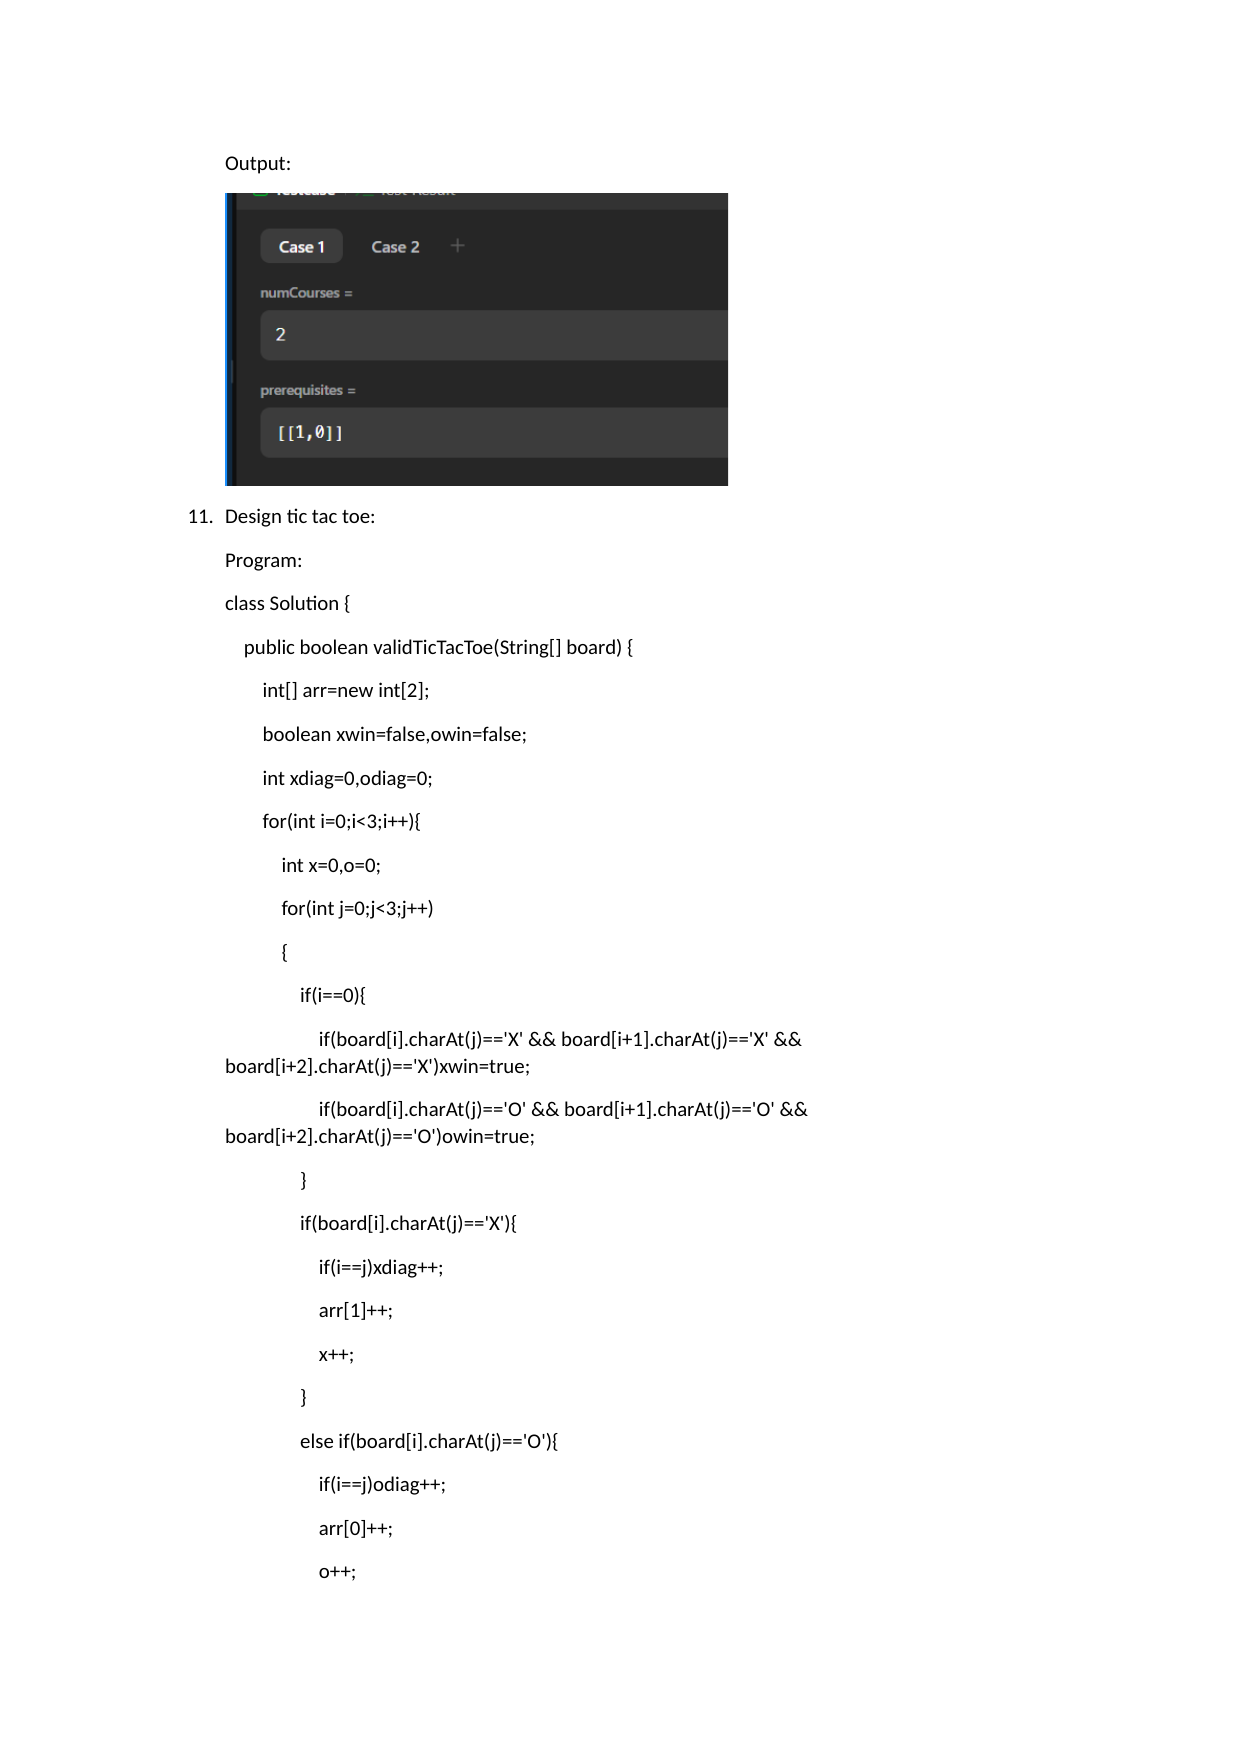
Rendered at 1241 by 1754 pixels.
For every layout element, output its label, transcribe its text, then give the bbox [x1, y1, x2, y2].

list } [225, 1167, 1090, 1192]
list arr[0]++; [225, 1515, 1090, 1541]
list arr[1]++; [225, 1297, 1090, 1323]
list o++; [225, 1559, 1090, 1584]
list Program: [225, 547, 1090, 572]
list x++; [225, 1341, 1090, 1366]
list for(int i=0;i<3;i++){ [225, 808, 1090, 834]
list } [225, 1384, 1090, 1410]
list { [225, 939, 1090, 964]
list else if(board[i].charAt(j)=='O'){ [225, 1428, 1090, 1453]
list int xdiag=0,odiag=0; [225, 765, 1090, 790]
list if(board[i].charAt(j)=='X'){ [225, 1210, 1090, 1236]
list if(board[i].charAt(j)=='O' && board[i+1].charAt(j)=='O' && board[i+2].charAt(j)=='O')owin=true; [225, 1096, 1090, 1149]
list if(i==0){ [225, 982, 1090, 1008]
list Output: [225, 150, 1090, 175]
list int x=0,o=0; [225, 852, 1090, 877]
list class Solution { [225, 591, 1090, 616]
list Design tic tac toe: [187, 503, 1090, 529]
list if(i==j)xdiag++; [225, 1254, 1090, 1279]
list if(board[i].charAt(j)=='X' && board[i+1].charAt(j)=='X' && board[i+2].charAt(j)=='X')xwin=true; [225, 1026, 1090, 1078]
list public boolean validTicTacToe(String[] board) { [225, 634, 1090, 659]
list for(int j=0;j<3;j++) [225, 895, 1090, 921]
list if(i==j)odiag++; [225, 1472, 1090, 1497]
list boolean xwin=false,owin=false; [225, 721, 1090, 747]
list int[] arr=new int[2]; [225, 678, 1090, 703]
